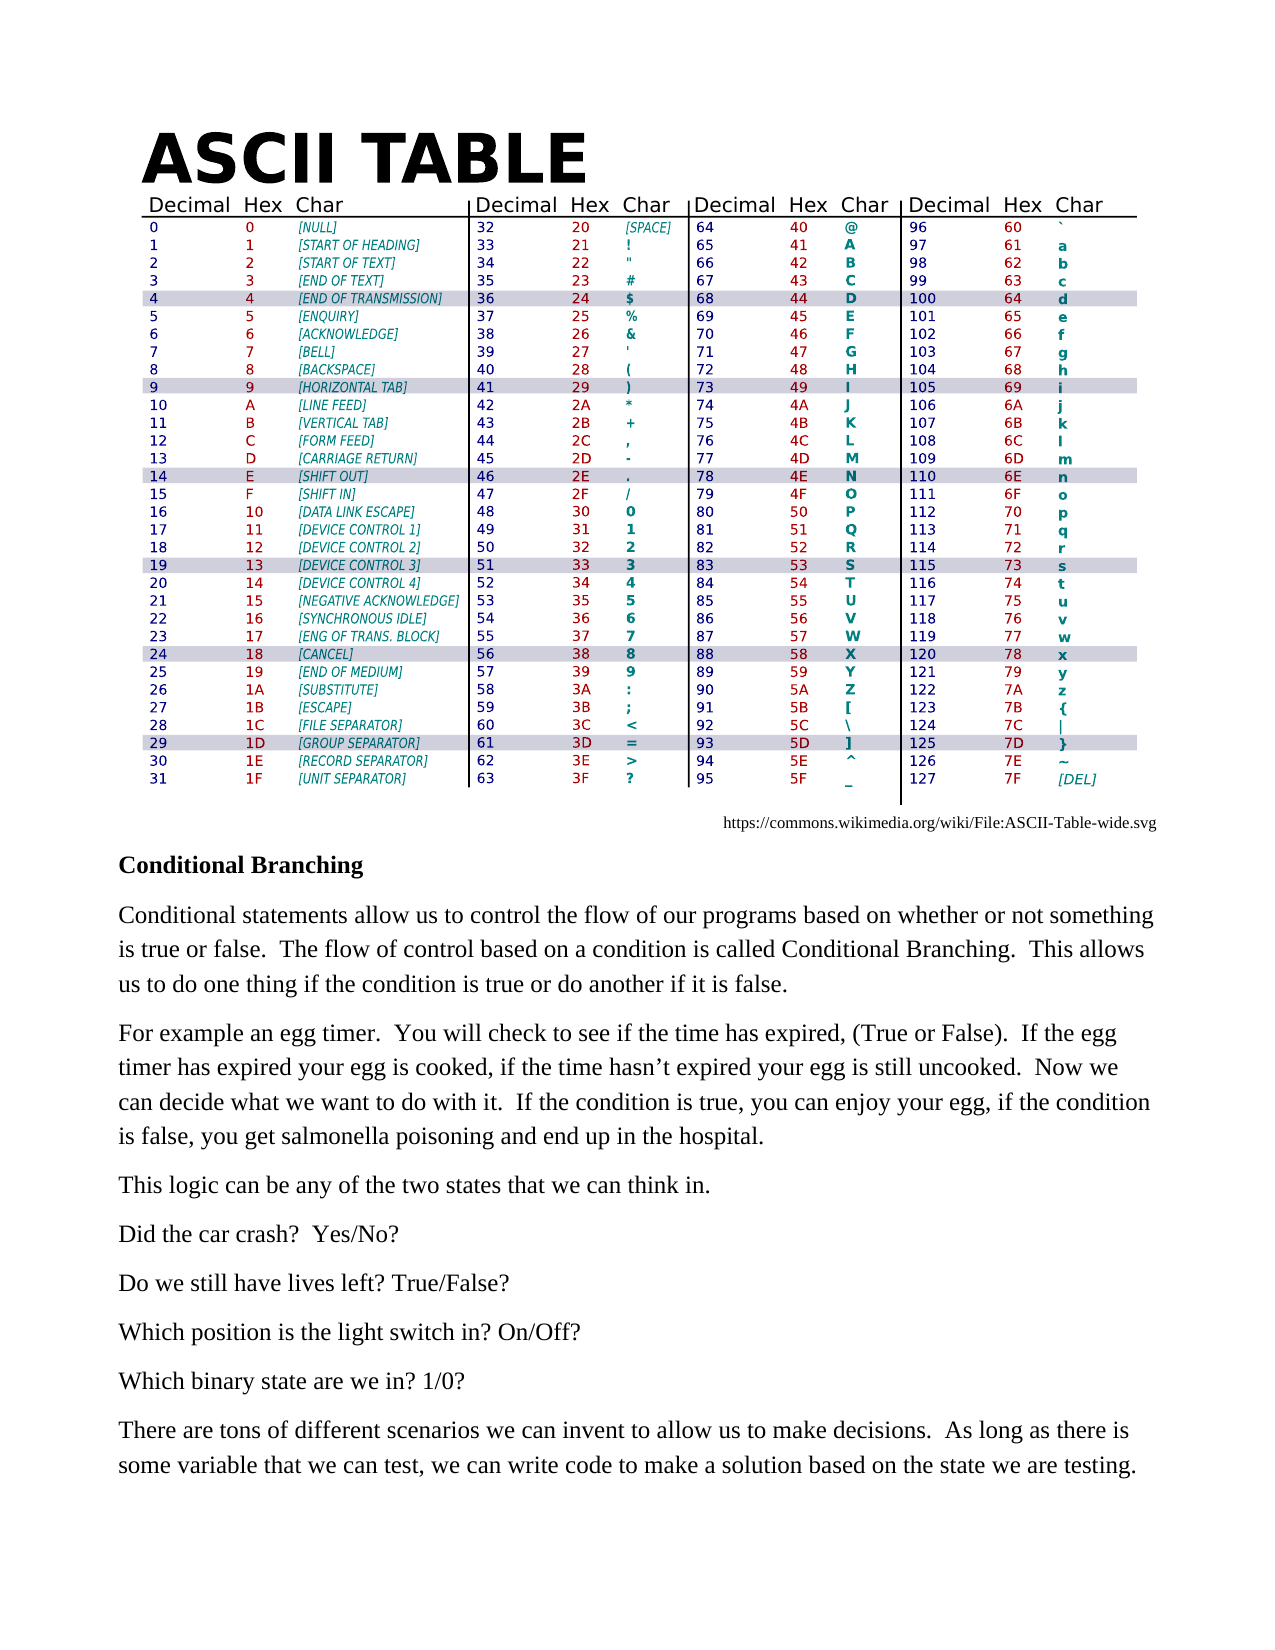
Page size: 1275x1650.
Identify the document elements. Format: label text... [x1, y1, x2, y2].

text This logic can be any of the two states that we can think in. [118, 1170, 1157, 1199]
text Did the car crash? Yes/No? [118, 1219, 1157, 1248]
text For example an egg timer. You will check to see if the time has expired, (True or False). If the egg timer has expired your egg is cooked, if the time hasn’t expired your egg is still uncooked. Now we can decide what we want to do with it. If the condition is true, you can enjoy your egg, if the condition is false, you get salmonella poisoning and end up in the hospital. [118, 1018, 1157, 1150]
text Do we still have lives left? True/False? [118, 1268, 1157, 1297]
text There are tons of different scenarios we can invent to allow us to make decisions. As long as there is some variable that we can test, we can write code to make a solution based on the state we are testing. [118, 1416, 1157, 1479]
text https://commons.wikimedia.org/wiki/File:ASCII-Table-wide.svg [118, 118, 1157, 832]
text Conditional Branching [118, 851, 1157, 879]
text Conditional statements allow us to control the flow of our programs based on whether or not something is true or false. The flow of control based on a condition is called Conditional Branching. This allows us to do one thing if the condition is true or do another if it is false. [118, 900, 1157, 997]
text Which binary state are we in? 1/0? [118, 1366, 1157, 1395]
text Which position is the light switch in? On/Off? [118, 1317, 1157, 1346]
